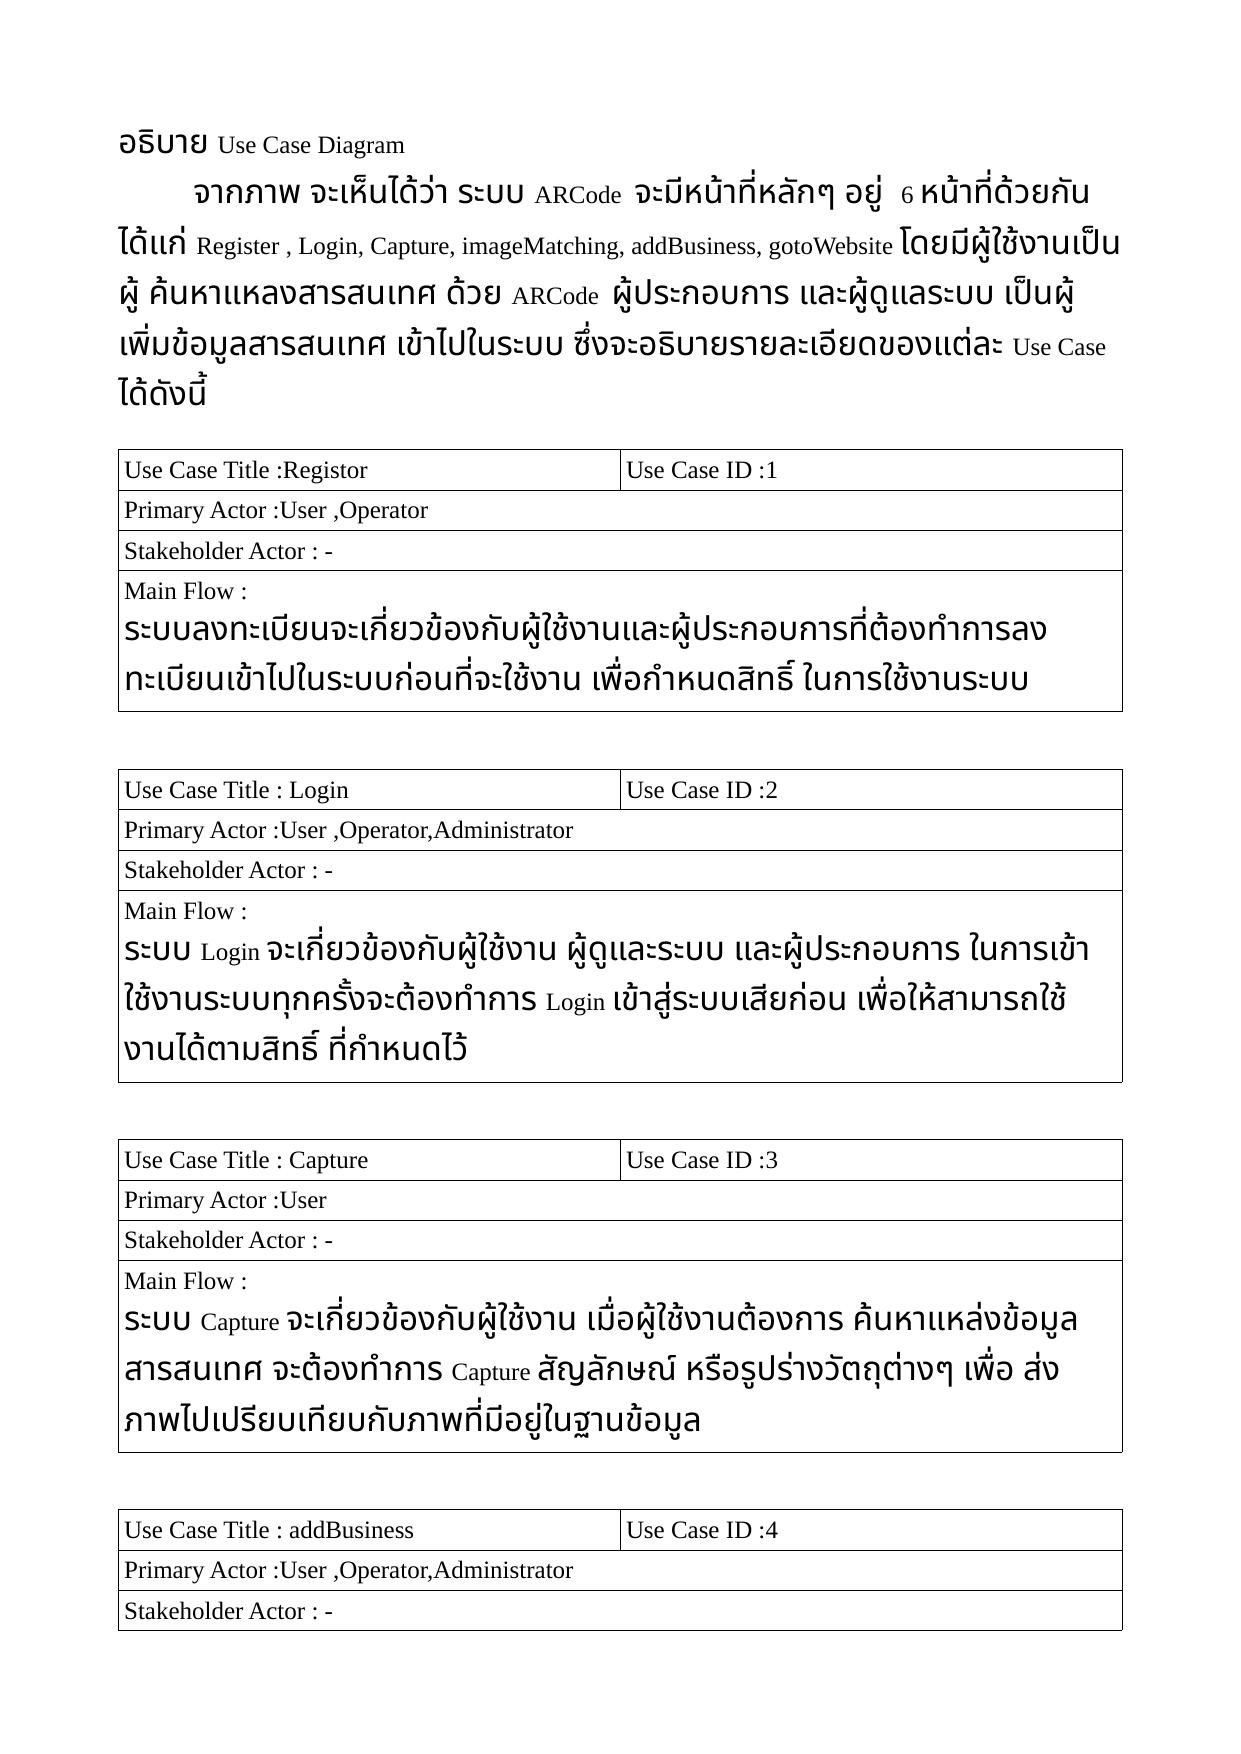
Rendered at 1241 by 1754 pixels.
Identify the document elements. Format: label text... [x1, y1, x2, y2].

table_header Use Case Title : Login [119, 770, 620, 809]
text จากภาพ จะเห็นได้ว่า ระบบ ARCode จะมีหน้าที่หลักๆ อยู่ 6 หน้าที่ด้วยกัน ได้แก่ Register , Login, Capture, imageMatching, addBusiness, gotoWebsite โดยมีผู้ใช้งานเป็นผู้ ค้นหาแหลงสารสนเทศ ด้วย ARCode ผู้ประกอบการ และผู้ดูแลระบบ เป็นผู้เพิ่มข้อมูลสารสนเทศ เข้าไปในระบบ ซึ่งจะอธิบายรายละเอียดของแต่ละ Use Case ได้ดังนี้ [118, 168, 1122, 421]
table_header Use Case Title : Capture [119, 1140, 620, 1179]
table_header Use Case ID :1 [621, 450, 1122, 490]
table_cell Primary Actor :User [119, 1181, 1122, 1220]
table_cell Stakeholder Actor : - [119, 851, 1122, 890]
text อธิบาย Use Case Diagram [118, 118, 1122, 168]
table_cell Stakeholder Actor : - [119, 531, 1122, 570]
table_cell Main Flow : ระบบลงทะเบียนจะเกี่ยวข้องกับผู้ใช้งานและผู้ประกอบการที่ต้องทำการลงทะเบียนเข้าไปในระบบก่อนที่จะใช้งาน เพื่อกำหนดสิทธิ์ ในการใช้งานระบบ [119, 571, 1122, 711]
table_header Use Case ID :3 [621, 1140, 1122, 1179]
table_cell Primary Actor :User ,Operator,Administrator [119, 810, 1122, 850]
table_cell Primary Actor :User ,Operator,Administrator [119, 1551, 1122, 1590]
table_cell Main Flow : ระบบ Capture จะเกี่ยวข้องกับผู้ใช้งาน เมื่อผู้ใช้งานต้องการ ค้นหาแหล่งข้อมูลสารสนเทศ จะต้องทำการ Capture สัญลักษณ์ หรือรูปร่างวัตถุต่างๆ เพื่อ ส่งภาพไปเปรียบเทียบกับภาพที่มีอยู่ในฐานข้อมูล [119, 1261, 1122, 1452]
table_header Use Case Title : addBusiness [119, 1510, 620, 1549]
table_cell Stakeholder Actor : - [119, 1591, 1122, 1630]
table_header Use Case ID :4 [621, 1510, 1122, 1549]
table_header Use Case Title :Registor [119, 450, 620, 490]
table_header Use Case ID :2 [621, 770, 1122, 809]
table_cell Primary Actor :User ,Operator [119, 491, 1122, 530]
table_cell Main Flow : ระบบ Login จะเกี่ยวข้องกับผู้ใช้งาน ผู้ดูและระบบ และผู้ประกอบการ ในการเข้าใช้งานระบบทุกครั้งจะต้องทำการ Login เข้าสู่ระบบเสียก่อน เพื่อให้สามารถใช้งานได้ตามสิทธิ์ ที่กำหนดไว้ [119, 891, 1122, 1082]
table_cell Stakeholder Actor : - [119, 1221, 1122, 1260]
